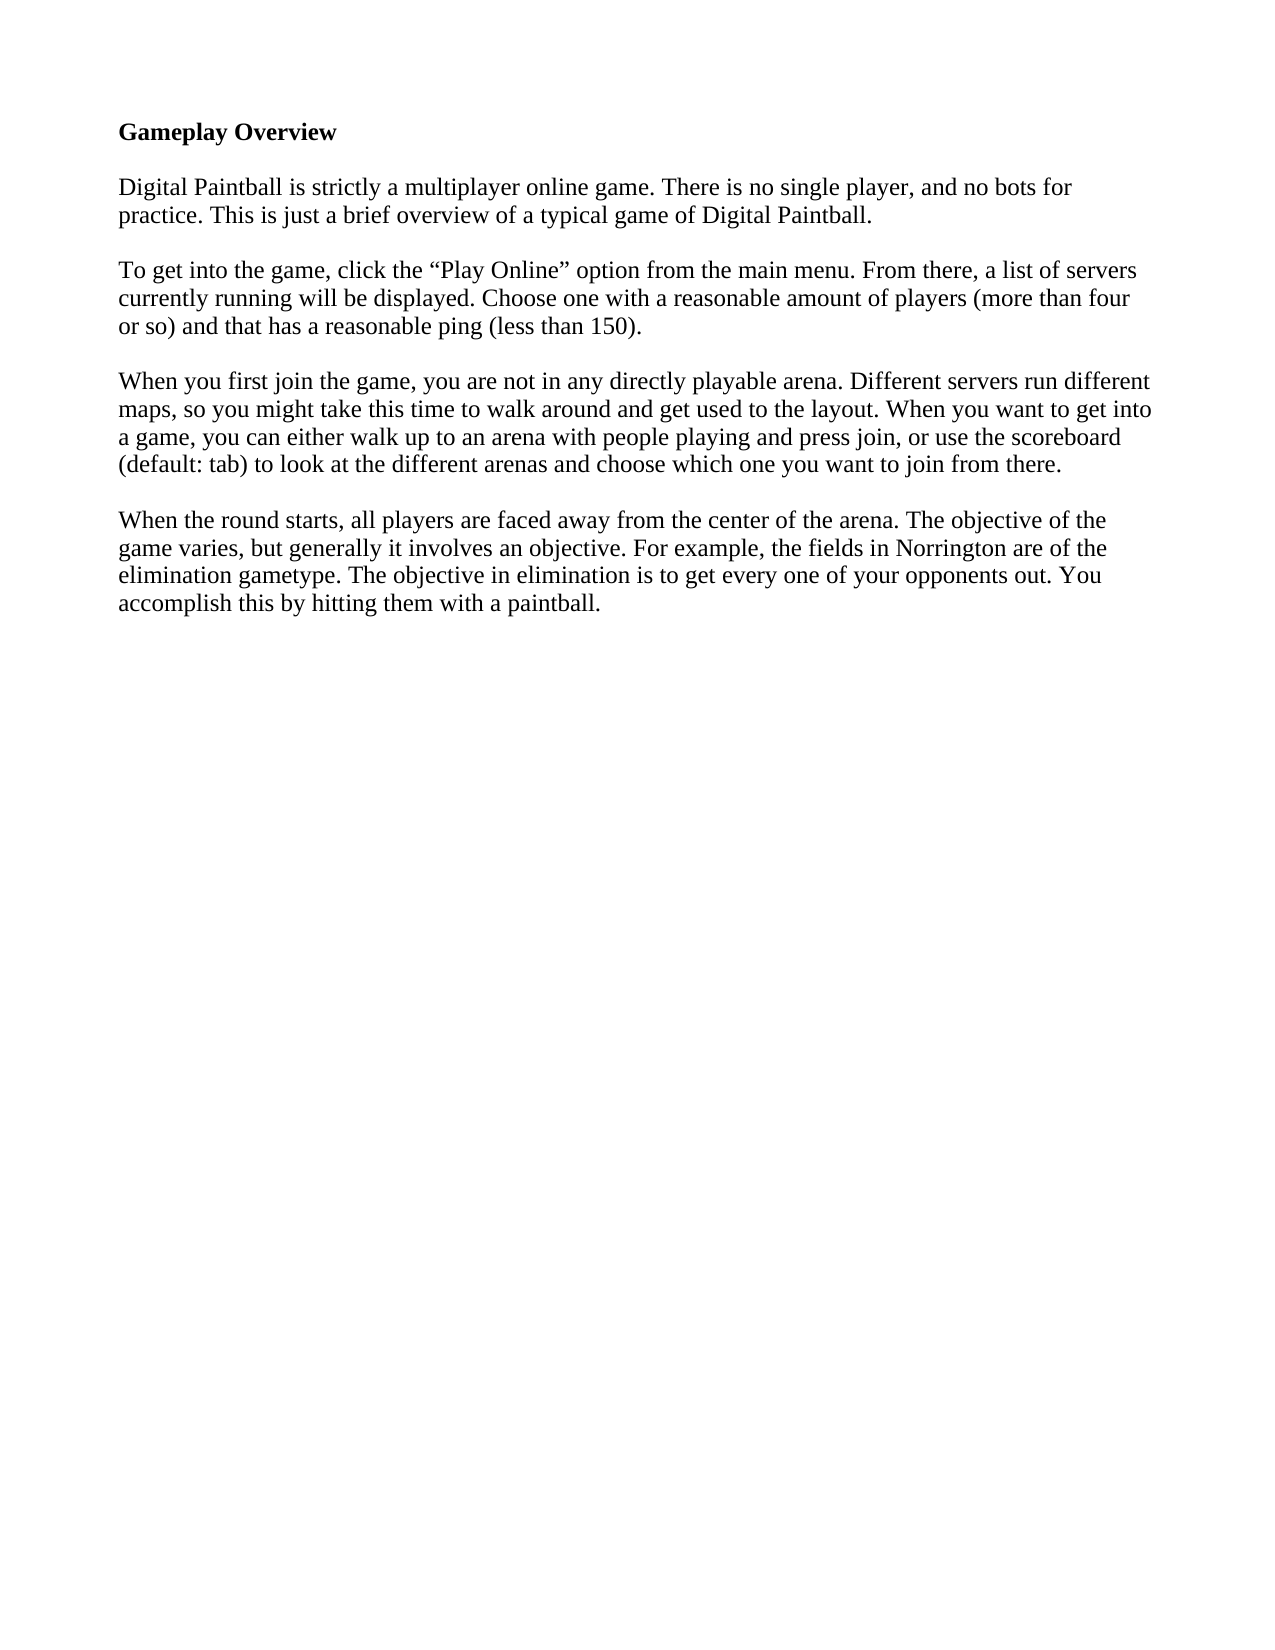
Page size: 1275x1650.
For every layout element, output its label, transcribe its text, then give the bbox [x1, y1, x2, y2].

text When the round starts, all players are faced away from the center of the arena. The objective of the game varies, but generally it involves an objective. For example, the fields in Norrington are of the elimination gametype. The objective in elimination is to get every one of your opponents out. You accomplish this by hitting them with a paintball. [118, 506, 1157, 617]
text Gameplay Overview [118, 118, 1157, 146]
text Digital Paintball is strictly a multiplayer online game. There is no single player, and no bots for practice. This is just a brief overview of a typical game of Digital Paintball. [118, 173, 1157, 229]
text To get into the game, click the “Play Online” option from the main menu. From there, a list of servers currently running will be displayed. Choose one with a reasonable amount of players (more than four or so) and that has a reasonable ping (less than 150). [118, 257, 1157, 340]
text When you first join the game, you are not in any directly playable arena. Different servers run different maps, so you might take this time to walk around and get used to the layout. When you want to get into a game, you can either walk up to an arena with people playing and press join, or use the scoreboard (default: tab) to look at the different arenas and choose which one you want to join from there. [118, 367, 1157, 478]
